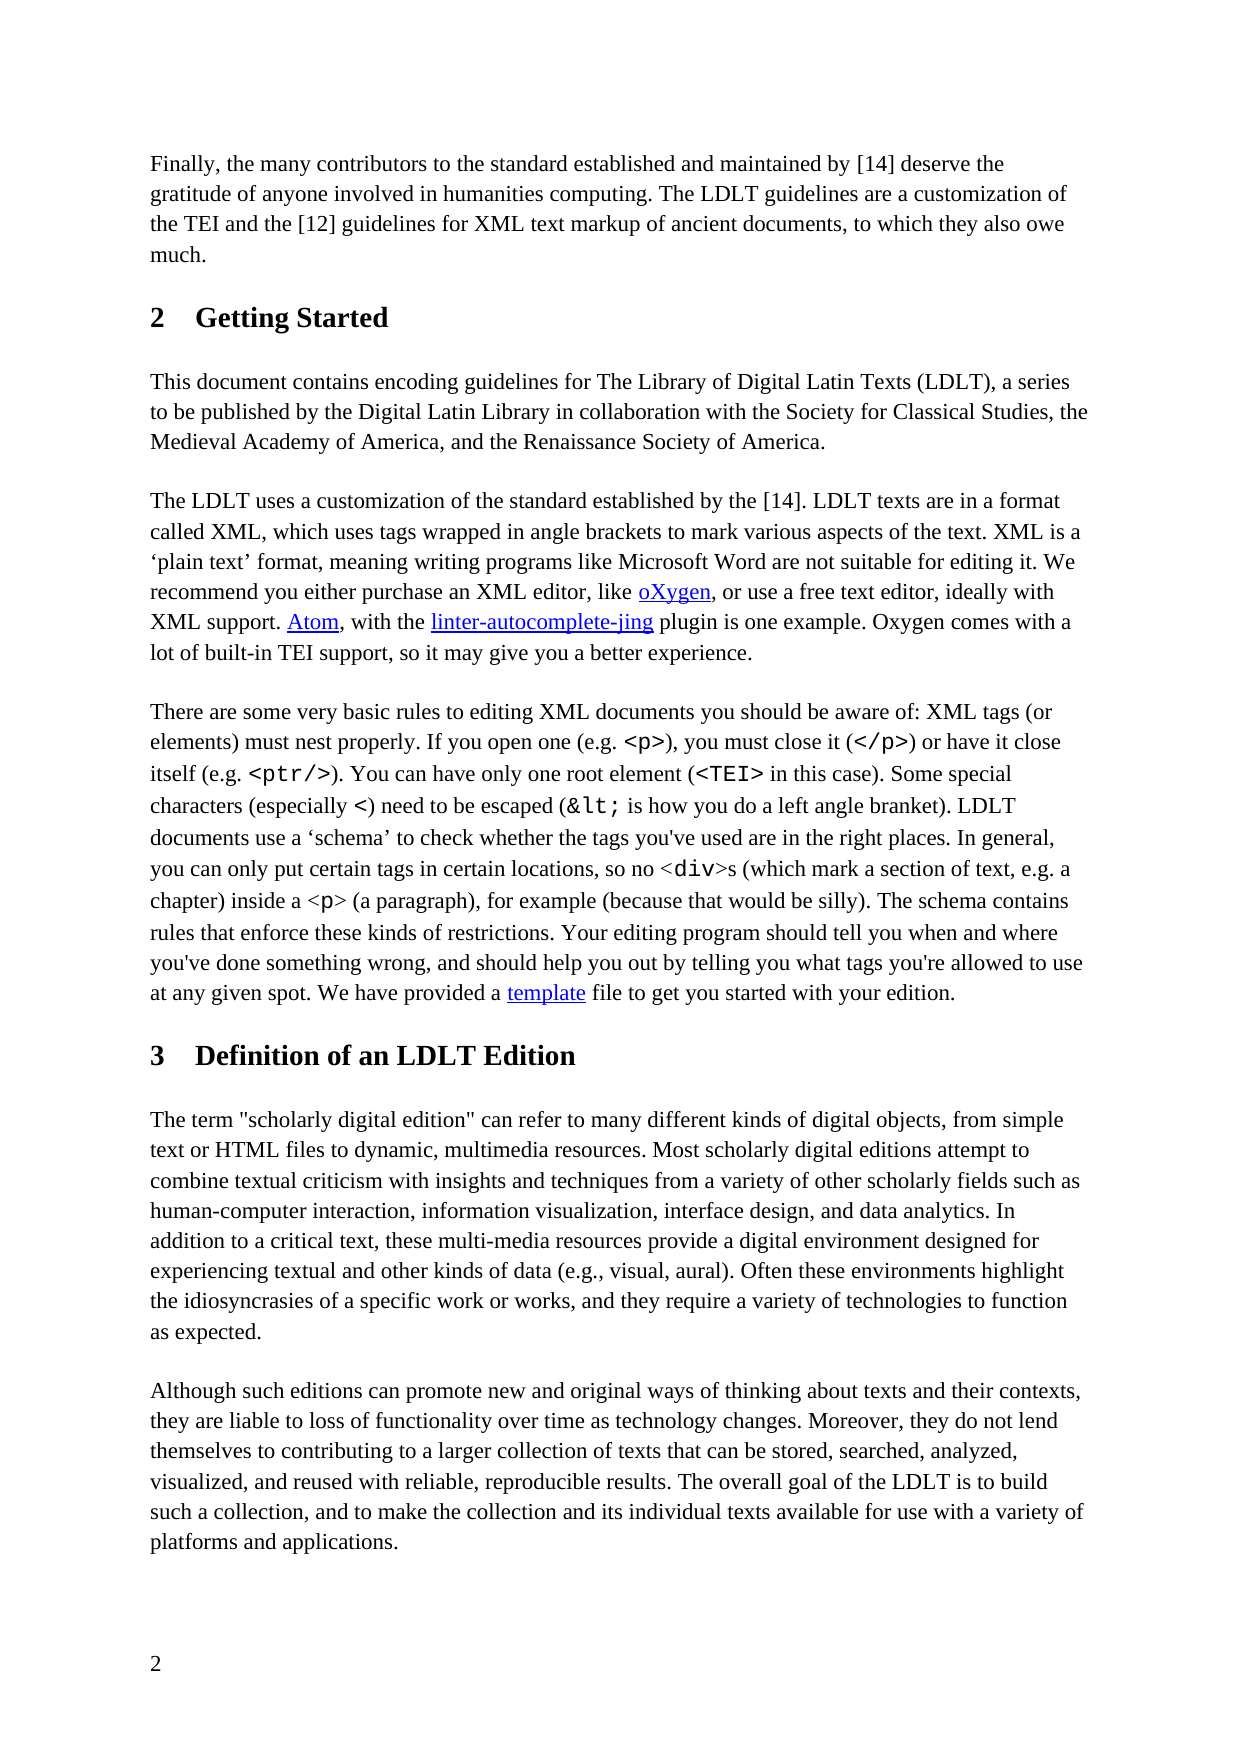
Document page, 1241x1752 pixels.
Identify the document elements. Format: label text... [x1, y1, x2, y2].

subtitle Getting Started [150, 300, 1090, 333]
text Finally, the many contributors to the standard established and maintained by [16] deserve the gratitude of anyone involved in humanities computing. The LDLT guidelines are a customization of the TEI and the [14] guidelines for XML text markup of ancient documents, to which they also owe much. [150, 150, 1090, 267]
text Although such editions can promote new and original ways of thinking about texts and their contexts, they are liable to loss of functionality over time as technology changes. Moreover, they do not lend themselves to contributing to a larger collection of texts that can be stored, searched, analyzed, visualized, and reused with reliable, reproducible results. The overall goal of the LDLT is to build such a collection, and to make the collection and its individual texts available for use with a variety of platforms and applications. [150, 1377, 1090, 1554]
text This document contains encoding guidelines for The Library of Digital Latin Texts (LDLT), a series to be published by the Digital Latin Library in collaboration with the Society for Classical Studies, the Medieval Academy of America, and the Renaissance Society of America. [150, 368, 1090, 454]
text The LDLT uses a customization of the standard established by the [16]. LDLT texts are in a format called XML, which uses tags wrapped in angle brackets to mark various aspects of the text. XML is a ‘plain text’ format, meaning writing programs like Microsoft Word are not suitable for editing it. We recommend you either purchase an XML editor, like oXygen, or use a free text editor, ideally with XML support. Atom, with the linter-autocomplete-jing plugin is one example. Oxygen comes with a lot of built-in TEI support, so it may give you a better experience. [150, 487, 1090, 665]
subtitle Definition of an LDLT Edition [150, 1038, 1090, 1072]
text There are some very basic rules to editing XML documents you should be aware of: XML tags (or elements) must nest properly. If you open one (e.g. <p>), you must close it (</p>) or have it close itself (e.g. <ptr/>). You can have only one root element (<TEI> in this case). Some special characters (especially <) need to be escaped (&lt; is how you do a left angle branket). LDLT documents use a ‘schema’ to check whether the tags you've used are in the right places. In general, you can only put certain tags in certain locations, so no <div>s (which mark a section of text, e.g. a chapter) inside a <p> (a paragraph), for example (because that would be silly). The schema contains rules that enforce these kinds of restrictions. Your editing program should tell you when and where you've done something wrong, and should help you out by telling you what tags you're allowed to use at any given spot. We have provided a template file to get you started with your edition. [150, 698, 1090, 1006]
text The term "scholarly digital edition" can refer to many different kinds of digital objects, from simple text or HTML files to dynamic, multimedia resources. Most scholarly digital editions attempt to combine textual criticism with insights and techniques from a variety of other scholarly fields such as human-computer interaction, information visualization, interface design, and data analytics. In addition to a critical text, these multi-media resources provide a digital environment designed for experiencing textual and other kinds of data (e.g., visual, aural). Often these environments highlight the idiosyncrasies of a specific work or works, and they require a variety of technologies to function as expected. [150, 1106, 1090, 1344]
